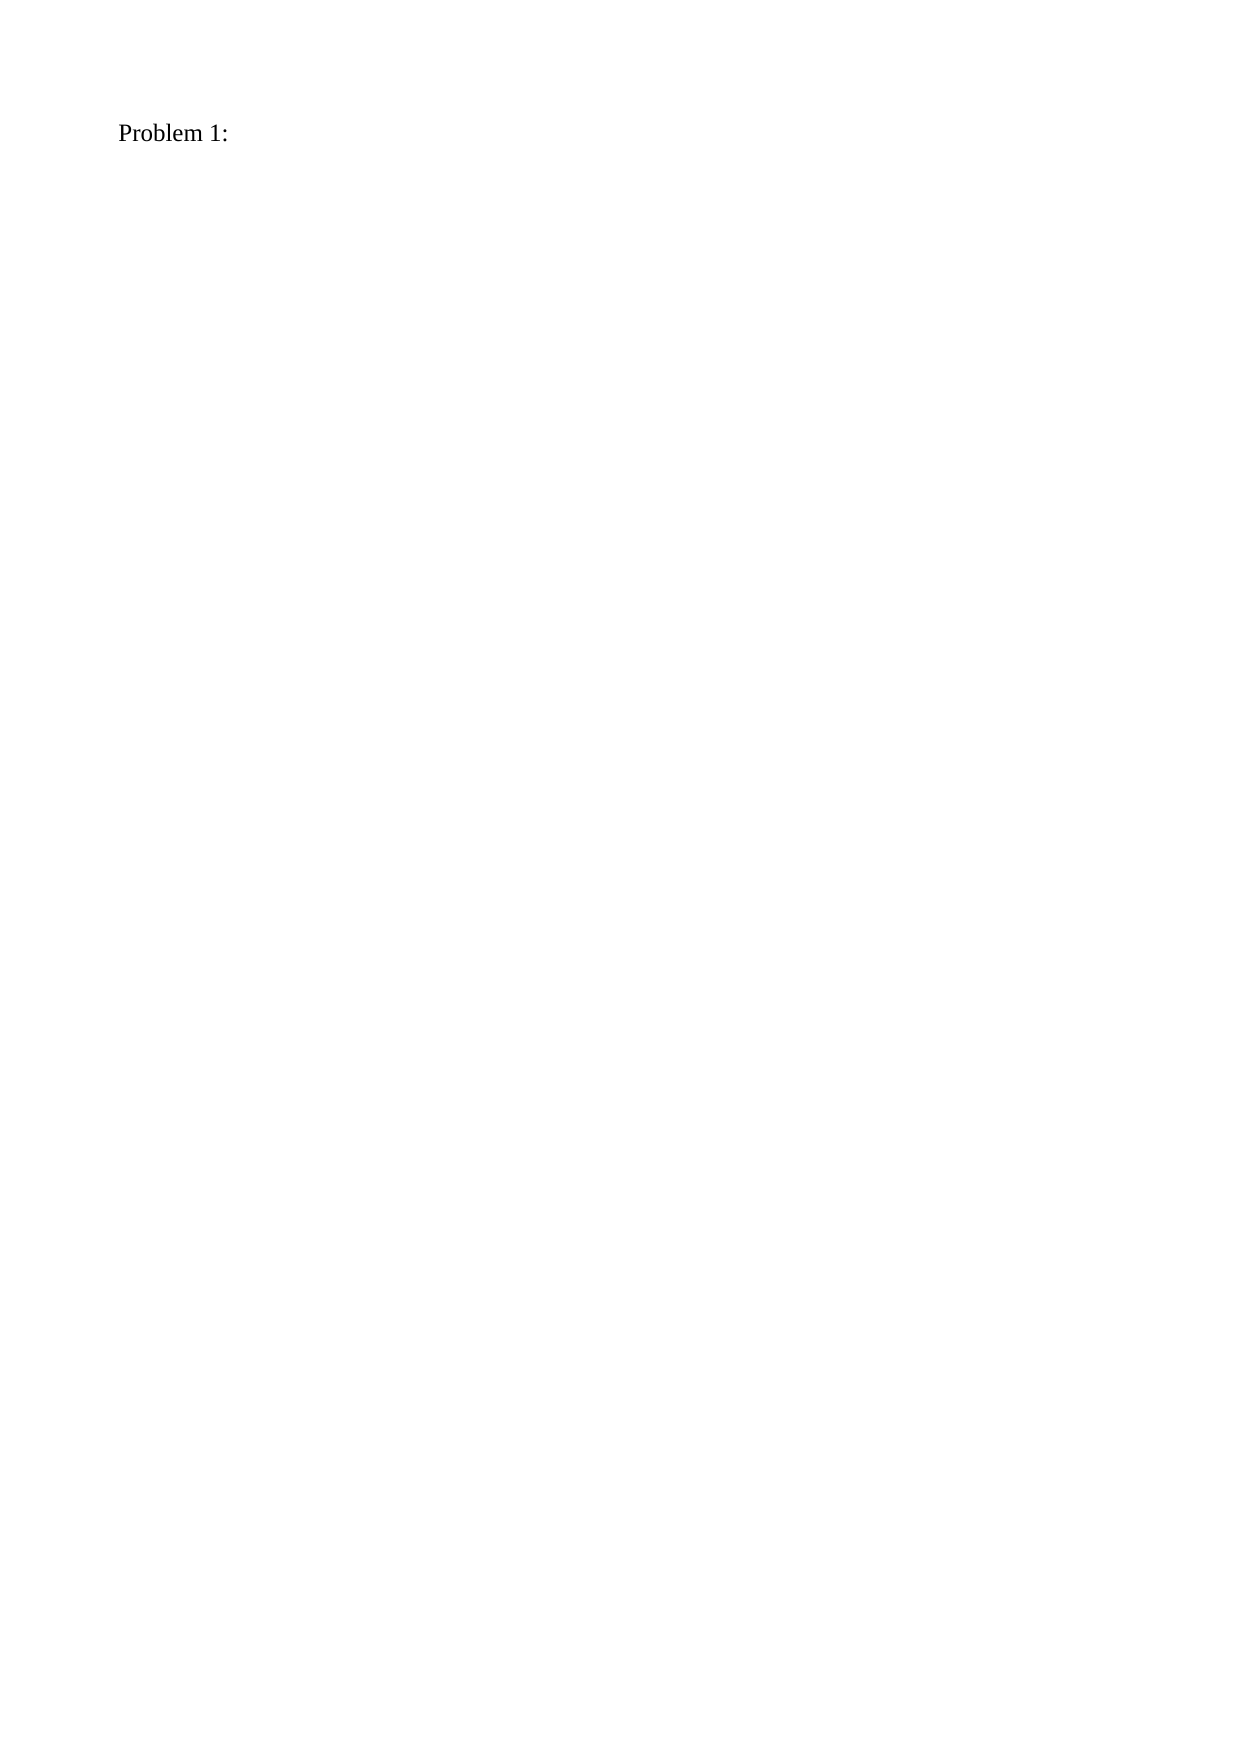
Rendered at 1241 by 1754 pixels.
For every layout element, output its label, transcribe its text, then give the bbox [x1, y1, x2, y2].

text Problem 1: [118, 118, 1122, 147]
